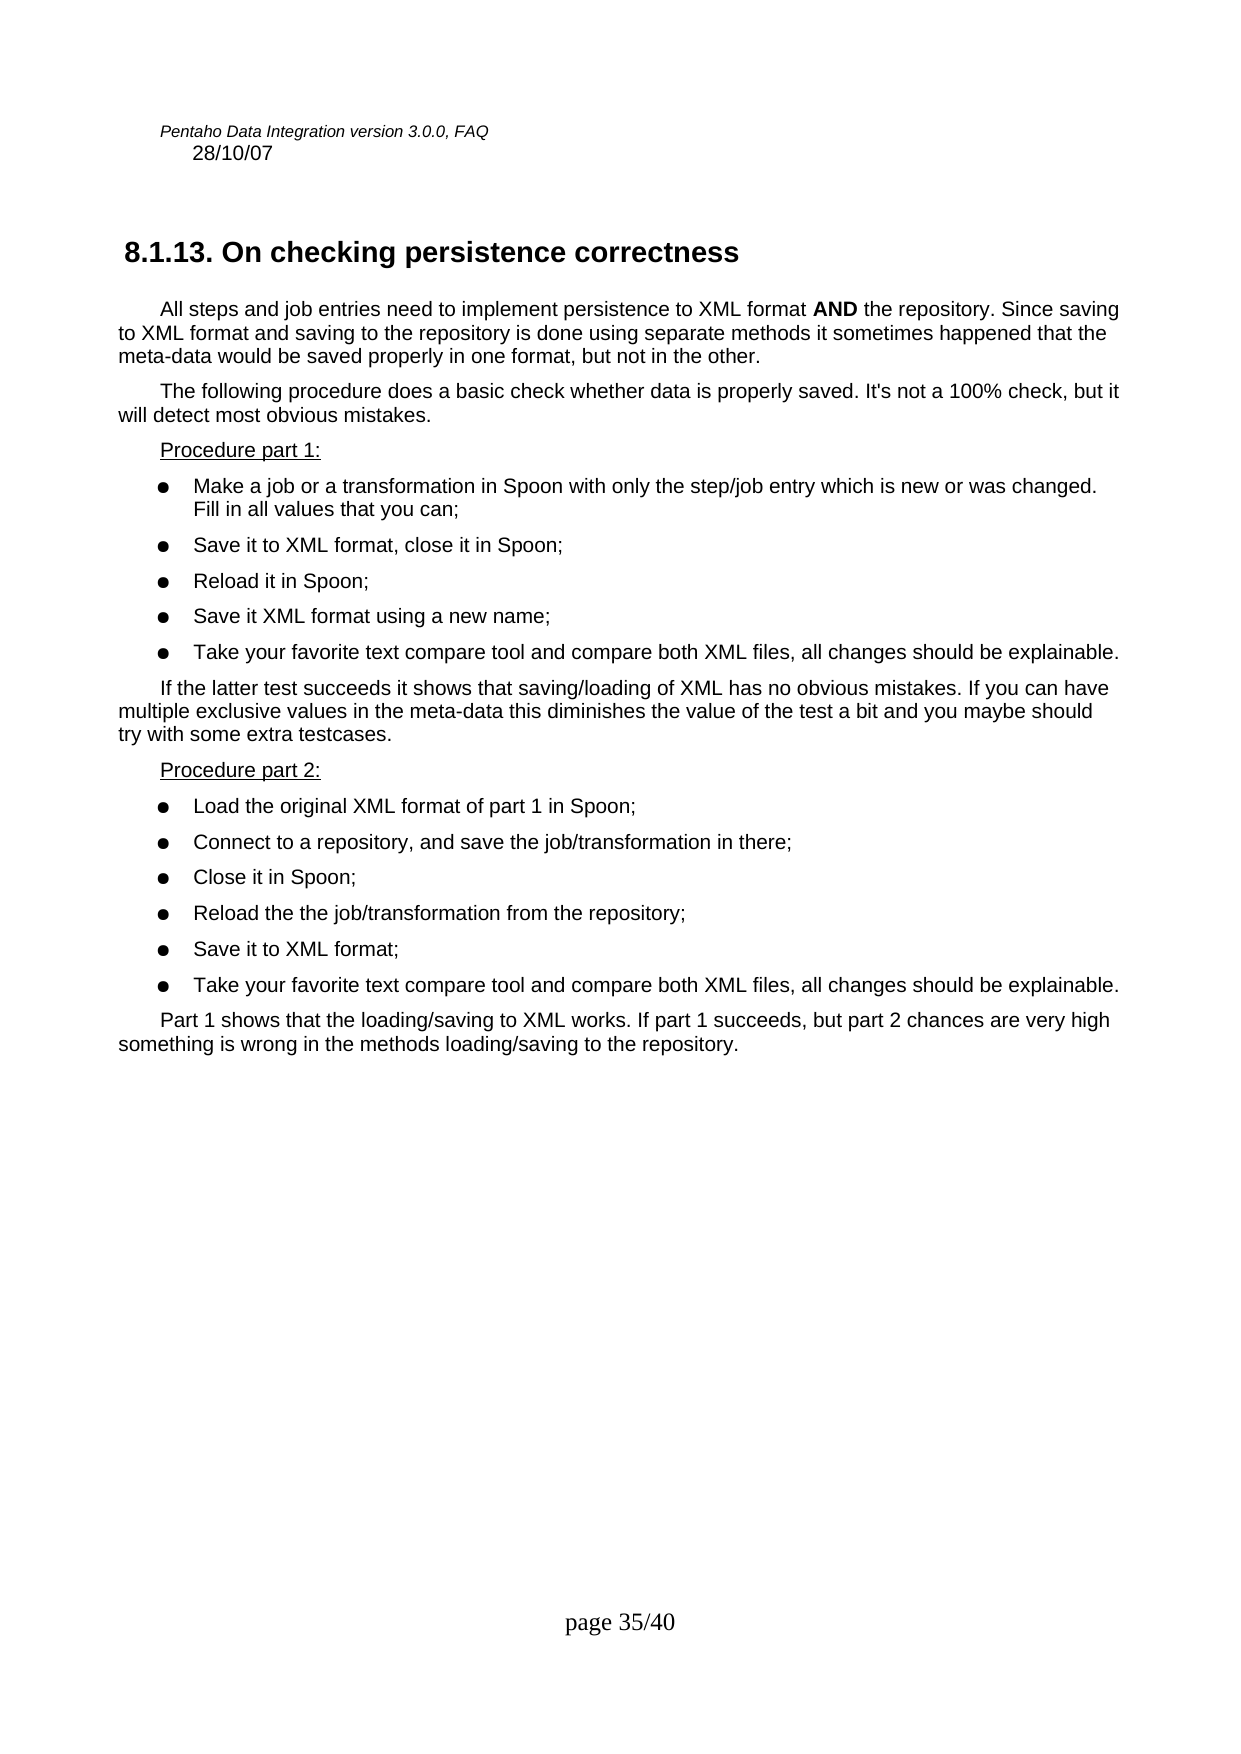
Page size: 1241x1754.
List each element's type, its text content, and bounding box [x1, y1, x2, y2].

text Procedure part 1: [118, 439, 1122, 462]
list Take your favorite text compare tool and compare both XML files, all changes should be explainable. [156, 973, 1122, 996]
text If the latter test succeeds it shows that saving/loading of XML has no obvious mistakes. If you can have multiple exclusive values in the meta-data this diminishes the value of the test a bit and you maybe should try with some extra testcases. [118, 677, 1122, 746]
list Make a job or a transformation in Spoon with only the step/job entry which is new or was changed. Fill in all values that you can; [156, 475, 1122, 521]
list Reload it in Spoon; [156, 569, 1122, 593]
list Load the original XML format of part 1 in Spoon; [156, 794, 1122, 818]
list Save it XML format using a new name; [156, 605, 1122, 628]
list Connect to a repository, and save the job/transformation in there; [156, 830, 1122, 853]
list Save it to XML format; [156, 937, 1122, 961]
list Close it in Spoon; [156, 866, 1122, 889]
text Part 1 shows that the loading/saving to XML works. If part 1 succeeds, but part 2 chances are very high something is wrong in the methods loading/saving to the repository. [118, 1009, 1122, 1055]
text All steps and job entries need to implement persistence to XML format AND the repository. Since saving to XML format and saving to the repository is done using separate methods it sometimes happened that the meta-data would be saved properly in one format, but not in the other. [118, 298, 1122, 367]
subtitle On checking persistence correctness [124, 236, 1122, 268]
text Procedure part 2: [118, 759, 1122, 782]
text The following procedure does a basic check whether data is properly saved. It's not a 100% check, but it will detect most obvious mistakes. [118, 380, 1122, 426]
list Save it to XML format, close it in Spoon; [156, 534, 1122, 557]
list Take your favorite text compare tool and compare both XML files, all changes should be explainable. [156, 641, 1122, 664]
list Reload the the job/transformation from the repository; [156, 902, 1122, 925]
